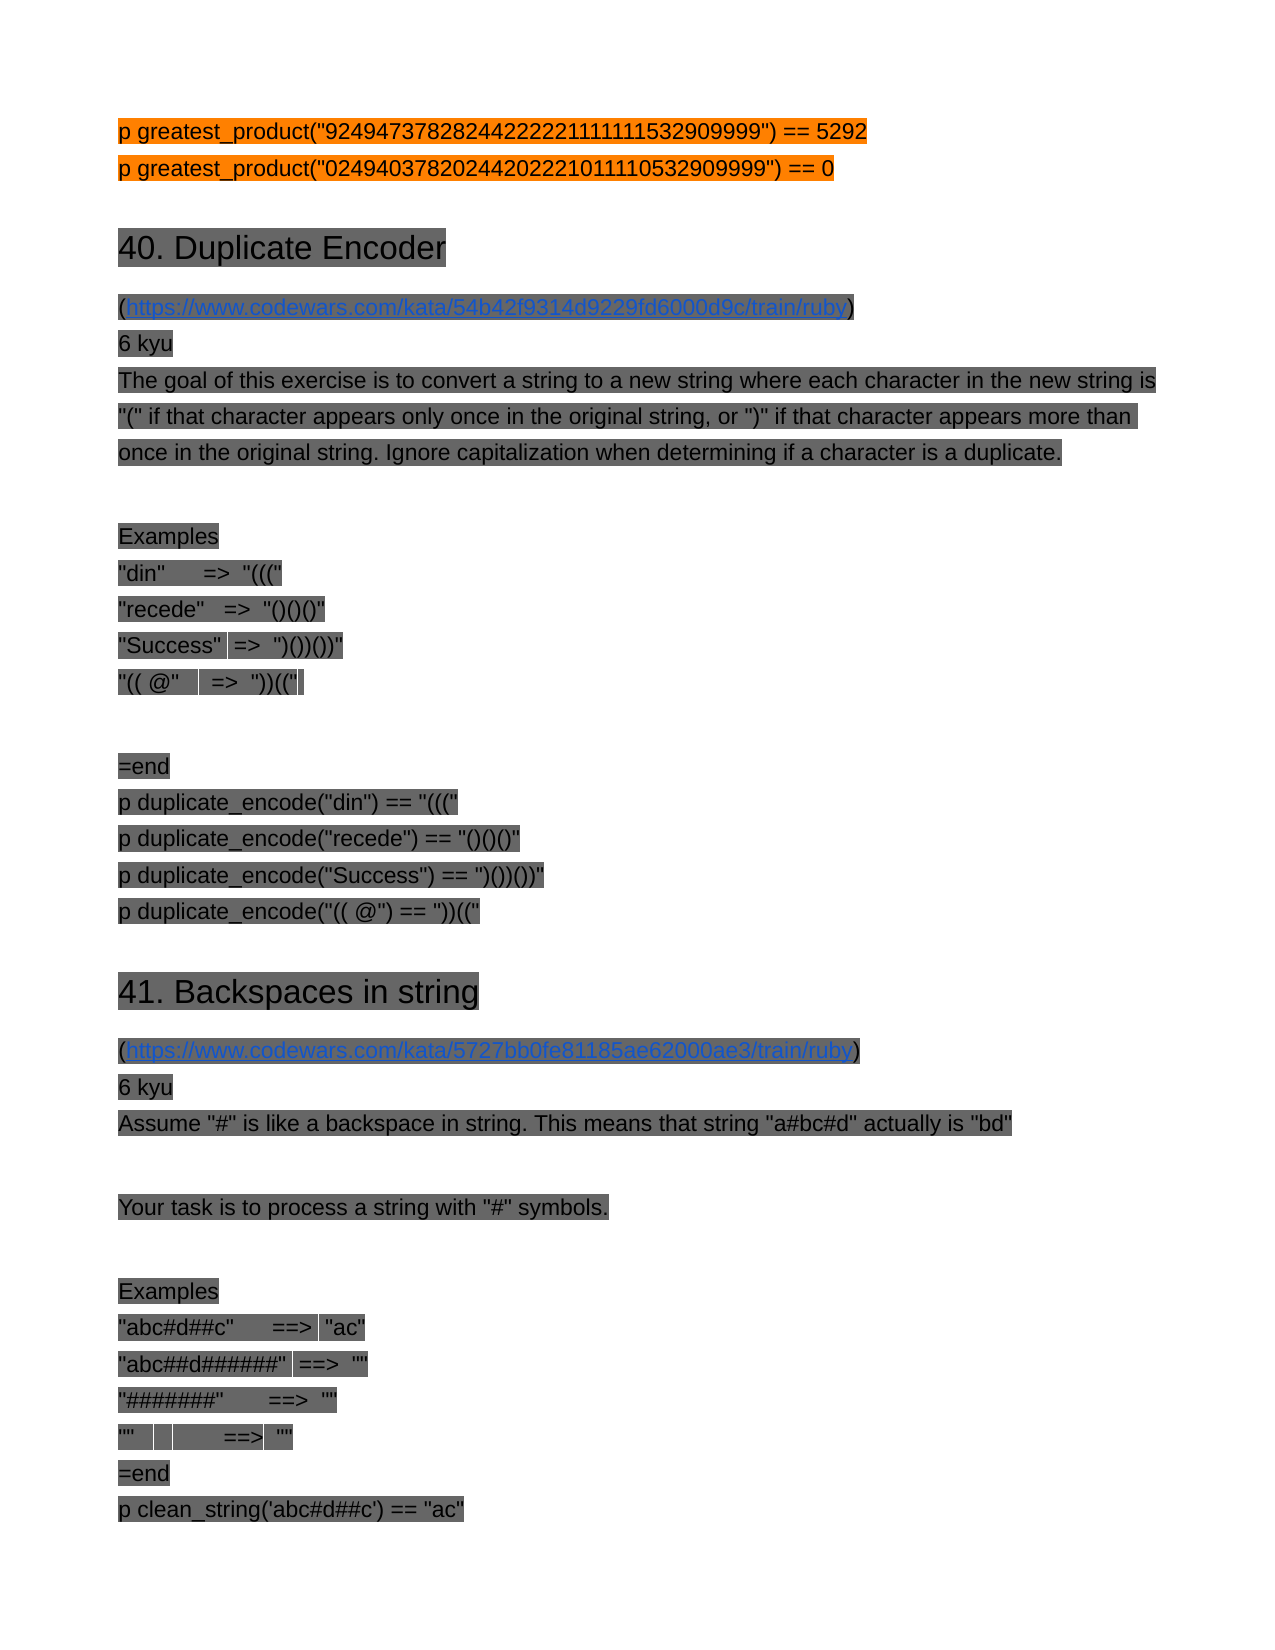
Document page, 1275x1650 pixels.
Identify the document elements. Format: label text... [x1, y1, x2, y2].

text p duplicate_encode("(( @") == "))((" [118, 898, 1157, 924]
text "#######" ==> "" [118, 1387, 1157, 1413]
text "recede" => "()()()" [118, 596, 1157, 622]
text 6 kyu [118, 330, 1157, 357]
text Assume "#" is like a backspace in string. This means that string "a#bc#d" actually is "bd" [118, 1110, 1157, 1136]
text Examples [118, 523, 1157, 549]
text p greatest_product("92494737828244222221111111532909999") == 5292 [118, 118, 1157, 144]
subtitle 41. Backspaces in string [118, 972, 1157, 1010]
text "abc#d##c" ==> "ac" [118, 1314, 1157, 1341]
subtitle 40. Duplicate Encoder [118, 228, 1157, 267]
text "(( @" => "))((" [118, 669, 1157, 695]
text "" ==> "" [118, 1423, 1157, 1450]
text p duplicate_encode("din") == "(((" [118, 789, 1157, 815]
text Examples [118, 1278, 1157, 1304]
text "abc##d######" ==> "" [118, 1351, 1157, 1377]
text Your task is to process a string with "#" symbols. [118, 1194, 1157, 1220]
text (https://www.codewars.com/kata/54b42f9314d9229fd6000d9c/train/ruby) [118, 294, 1157, 320]
text (https://www.codewars.com/kata/5727bb0fe81185ae62000ae3/train/ruby) [118, 1037, 1157, 1064]
text p greatest_product("02494037820244202221011110532909999") == 0 [118, 154, 1157, 181]
text p duplicate_encode("Success") == ")())())" [118, 862, 1157, 888]
text p clean_string('abc#d##c') == "ac" [118, 1496, 1157, 1522]
text p duplicate_encode("recede") == "()()()" [118, 825, 1157, 852]
text The goal of this exercise is to convert a string to a new string where each character in the new string is "(" if that character appears only once in the original string, or ")" if that character appears more than once in the original string. Ignore capitalization when determining if a character is a duplicate. [118, 367, 1157, 466]
text =end [118, 1460, 1157, 1486]
text 6 kyu [118, 1074, 1157, 1100]
text "Success" => ")())())" [118, 632, 1157, 659]
text "din" => "(((" [118, 559, 1157, 586]
text =end [118, 753, 1157, 779]
